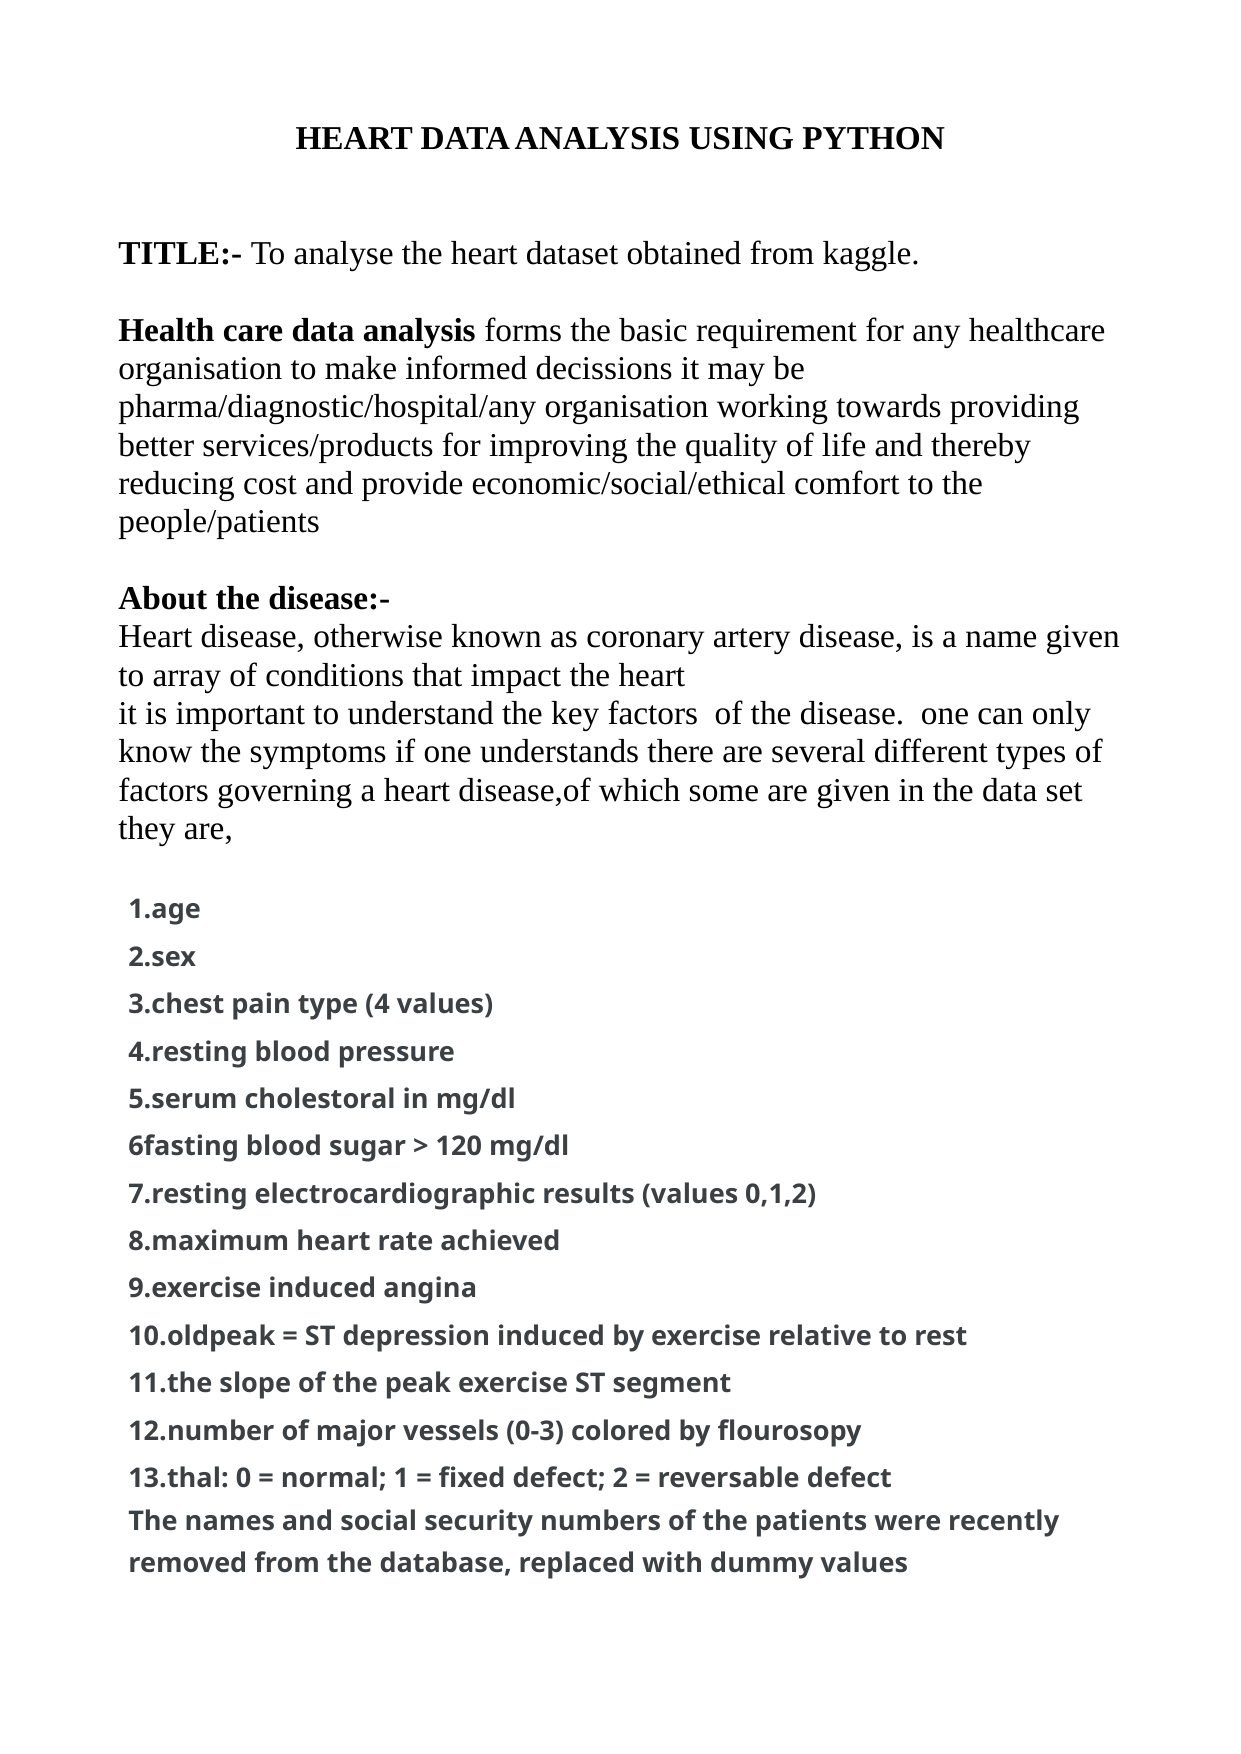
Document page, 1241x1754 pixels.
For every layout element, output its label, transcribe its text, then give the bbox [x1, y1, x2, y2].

text 7.resting electrocardiographic results (values 0,1,2) [128, 1174, 1122, 1211]
text 12.number of major vessels (0-3) colored by flourosopy [128, 1411, 1122, 1448]
text they are, [118, 808, 1122, 846]
list 4.resting blood pressure [128, 1032, 1122, 1069]
list 10.oldpeak = ST depression induced by exercise relative to rest [128, 1316, 1122, 1353]
list 9.exercise induced angina [128, 1269, 1122, 1306]
text 1.age [128, 890, 1122, 927]
text it is important to understand the key factors of the disease. one can only know the symptoms if one understands there are several different types of factors governing a heart disease,of which some are given in the data set [118, 693, 1122, 808]
text HEART DATA ANALYSIS USING PYTHON [118, 118, 1122, 156]
text 3.chest pain type (4 values) [128, 984, 1122, 1021]
text 2.sex [128, 937, 1122, 974]
list 8.maximum heart rate achieved [128, 1222, 1122, 1258]
list 13.thal: 0 = normal; 1 = fixed defect; 2 = reversable defect The names and social security numbers of the patients were recently removed from the database, replaced with dummy values [128, 1458, 1122, 1580]
text Health care data analysis forms the basic requirement for any healthcare organisation to make informed decissions it may be pharma/diagnostic/hospital/any organisation working towards providing better services/products for improving the quality of life and thereby reducing cost and provide economic/social/ethical comfort to the people/patients [118, 310, 1122, 540]
text TITLE:- To analyse the heart dataset obtained from kaggle. [118, 233, 1122, 271]
text About the disease:- [118, 578, 1122, 616]
text 5.serum cholestoral in mg/dl [128, 1079, 1122, 1116]
text 6fasting blood sugar > 120 mg/dl [128, 1127, 1122, 1164]
text Heart disease, otherwise known as coronary artery disease, is a name given to array of conditions that impact the heart [118, 616, 1122, 693]
text 11.the slope of the peak exercise ST segment [128, 1364, 1122, 1401]
